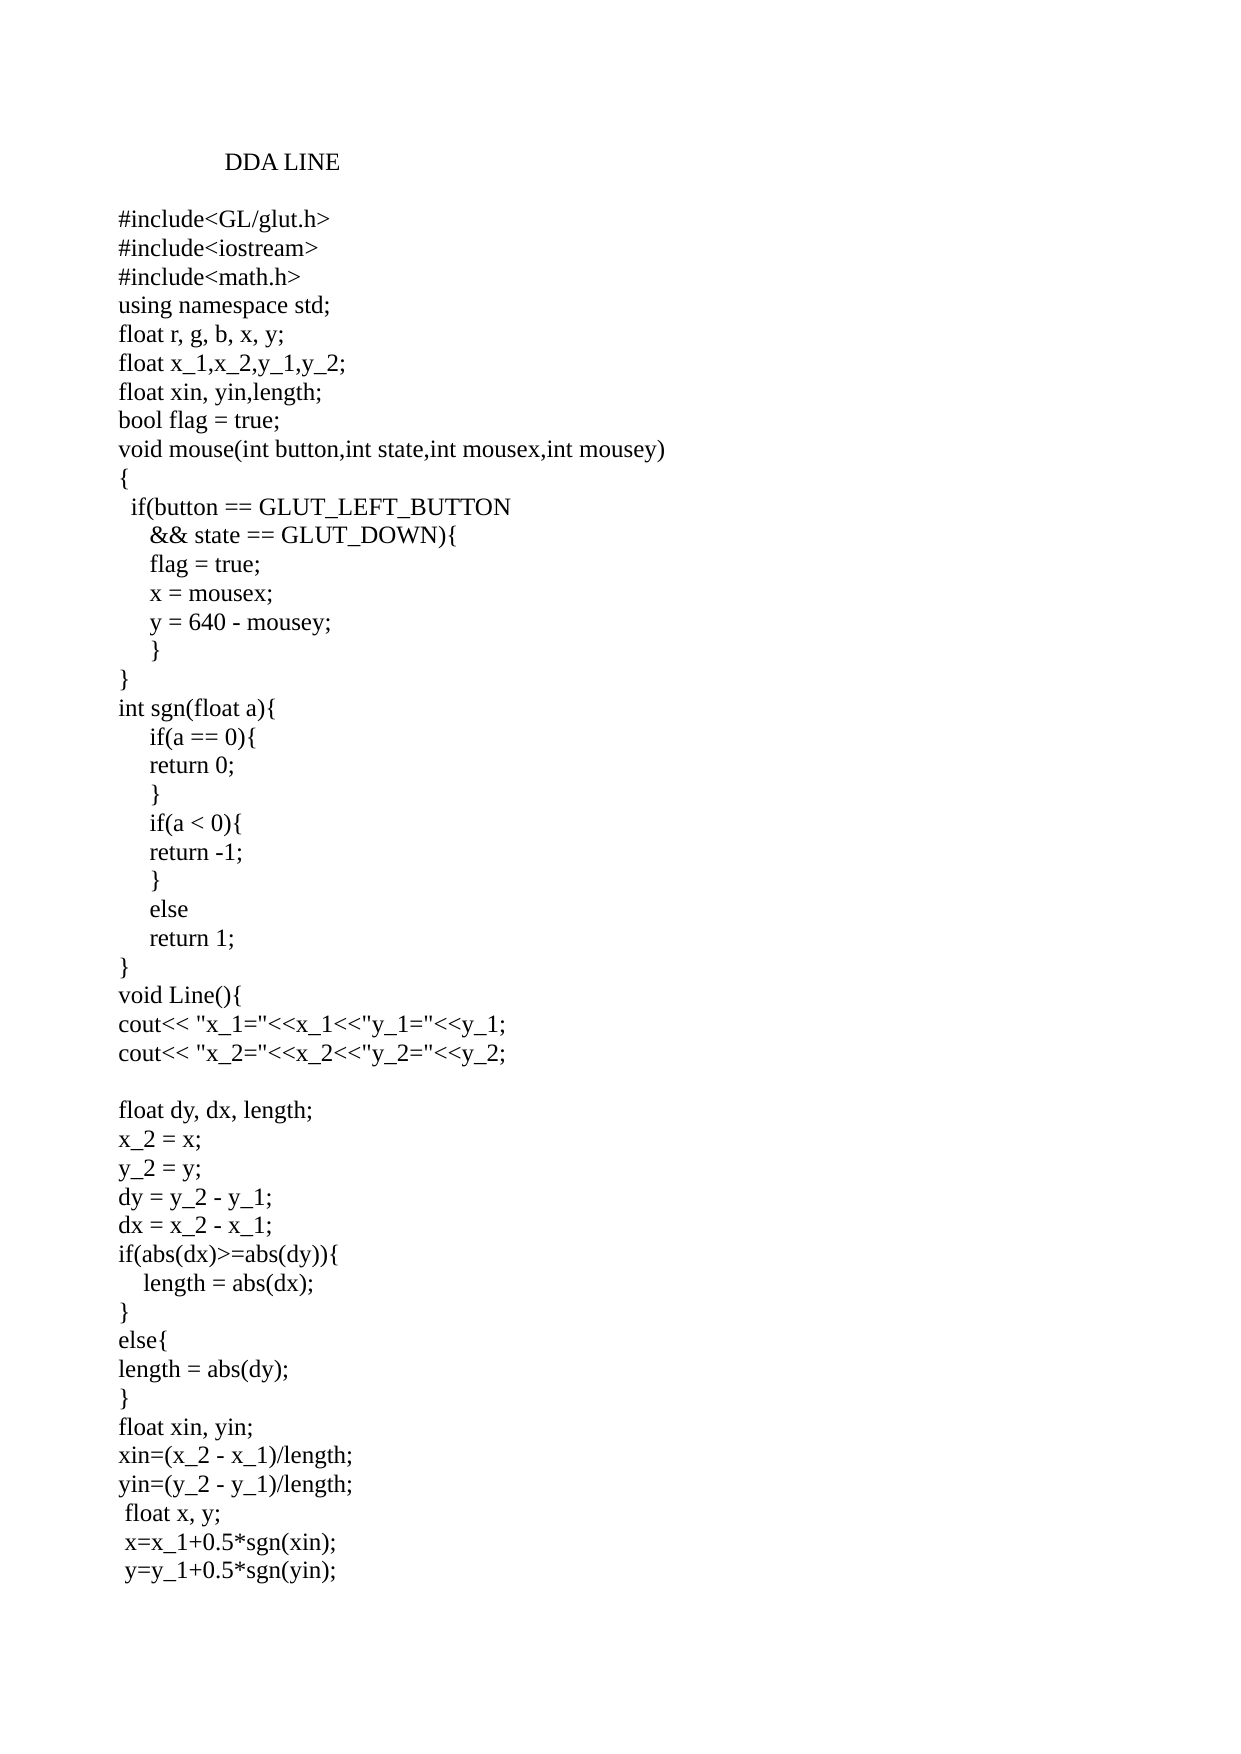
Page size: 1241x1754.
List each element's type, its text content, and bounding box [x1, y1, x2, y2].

text void Line(){ [118, 981, 1122, 1009]
text } [118, 1383, 1122, 1412]
text x_2 = x; [118, 1124, 1122, 1153]
text } [118, 1297, 1122, 1326]
text return 1; [118, 923, 1122, 952]
text } [118, 664, 1122, 693]
text dy = y_2 - y_1; [118, 1182, 1122, 1211]
text #include<GL/glut.h> [118, 204, 1122, 233]
text float x_1,x_2,y_1,y_2; [118, 348, 1122, 377]
text float xin, yin,length; [118, 377, 1122, 406]
text DDA LINE [118, 147, 1122, 176]
text y=y_1+0.5*sgn(yin); [118, 1556, 1122, 1584]
text && state == GLUT_DOWN){ [118, 521, 1122, 549]
text else{ [118, 1326, 1122, 1354]
text else [118, 894, 1122, 923]
text float xin, yin; [118, 1412, 1122, 1441]
text if(a < 0){ [118, 808, 1122, 837]
text bool flag = true; [118, 406, 1122, 434]
text x = mousex; [118, 578, 1122, 607]
text } [118, 779, 1122, 808]
text if(abs(dx)>=abs(dy)){ [118, 1239, 1122, 1268]
text dx = x_2 - x_1; [118, 1211, 1122, 1239]
text return 0; [118, 751, 1122, 779]
text length = abs(dy); [118, 1354, 1122, 1383]
text { [118, 463, 1122, 492]
text yin=(y_2 - y_1)/length; [118, 1469, 1122, 1498]
text float dy, dx, length; [118, 1096, 1122, 1124]
text void mouse(int button,int state,int mousex,int mousey) [118, 434, 1122, 463]
text x=x_1+0.5*sgn(xin); [118, 1527, 1122, 1556]
text } [118, 952, 1122, 981]
text #include<math.h> [118, 262, 1122, 291]
text #include<iostream> [118, 233, 1122, 262]
text } [118, 866, 1122, 894]
text using namespace std; [118, 291, 1122, 319]
text length = abs(dx); [118, 1268, 1122, 1297]
text if(button == GLUT_LEFT_BUTTON [118, 492, 1122, 521]
text cout<< "x_2="<<x_2<<"y_2="<<y_2; [118, 1038, 1122, 1067]
text float r, g, b, x, y; [118, 319, 1122, 348]
text return -1; [118, 837, 1122, 866]
text int sgn(float a){ [118, 693, 1122, 722]
text } [118, 636, 1122, 664]
text cout<< "x_1="<<x_1<<"y_1="<<y_1; [118, 1009, 1122, 1038]
text float x, y; [118, 1498, 1122, 1527]
text if(a == 0){ [118, 722, 1122, 751]
text flag = true; [118, 549, 1122, 578]
text xin=(x_2 - x_1)/length; [118, 1441, 1122, 1469]
text y = 640 - mousey; [118, 607, 1122, 636]
text y_2 = y; [118, 1153, 1122, 1182]
